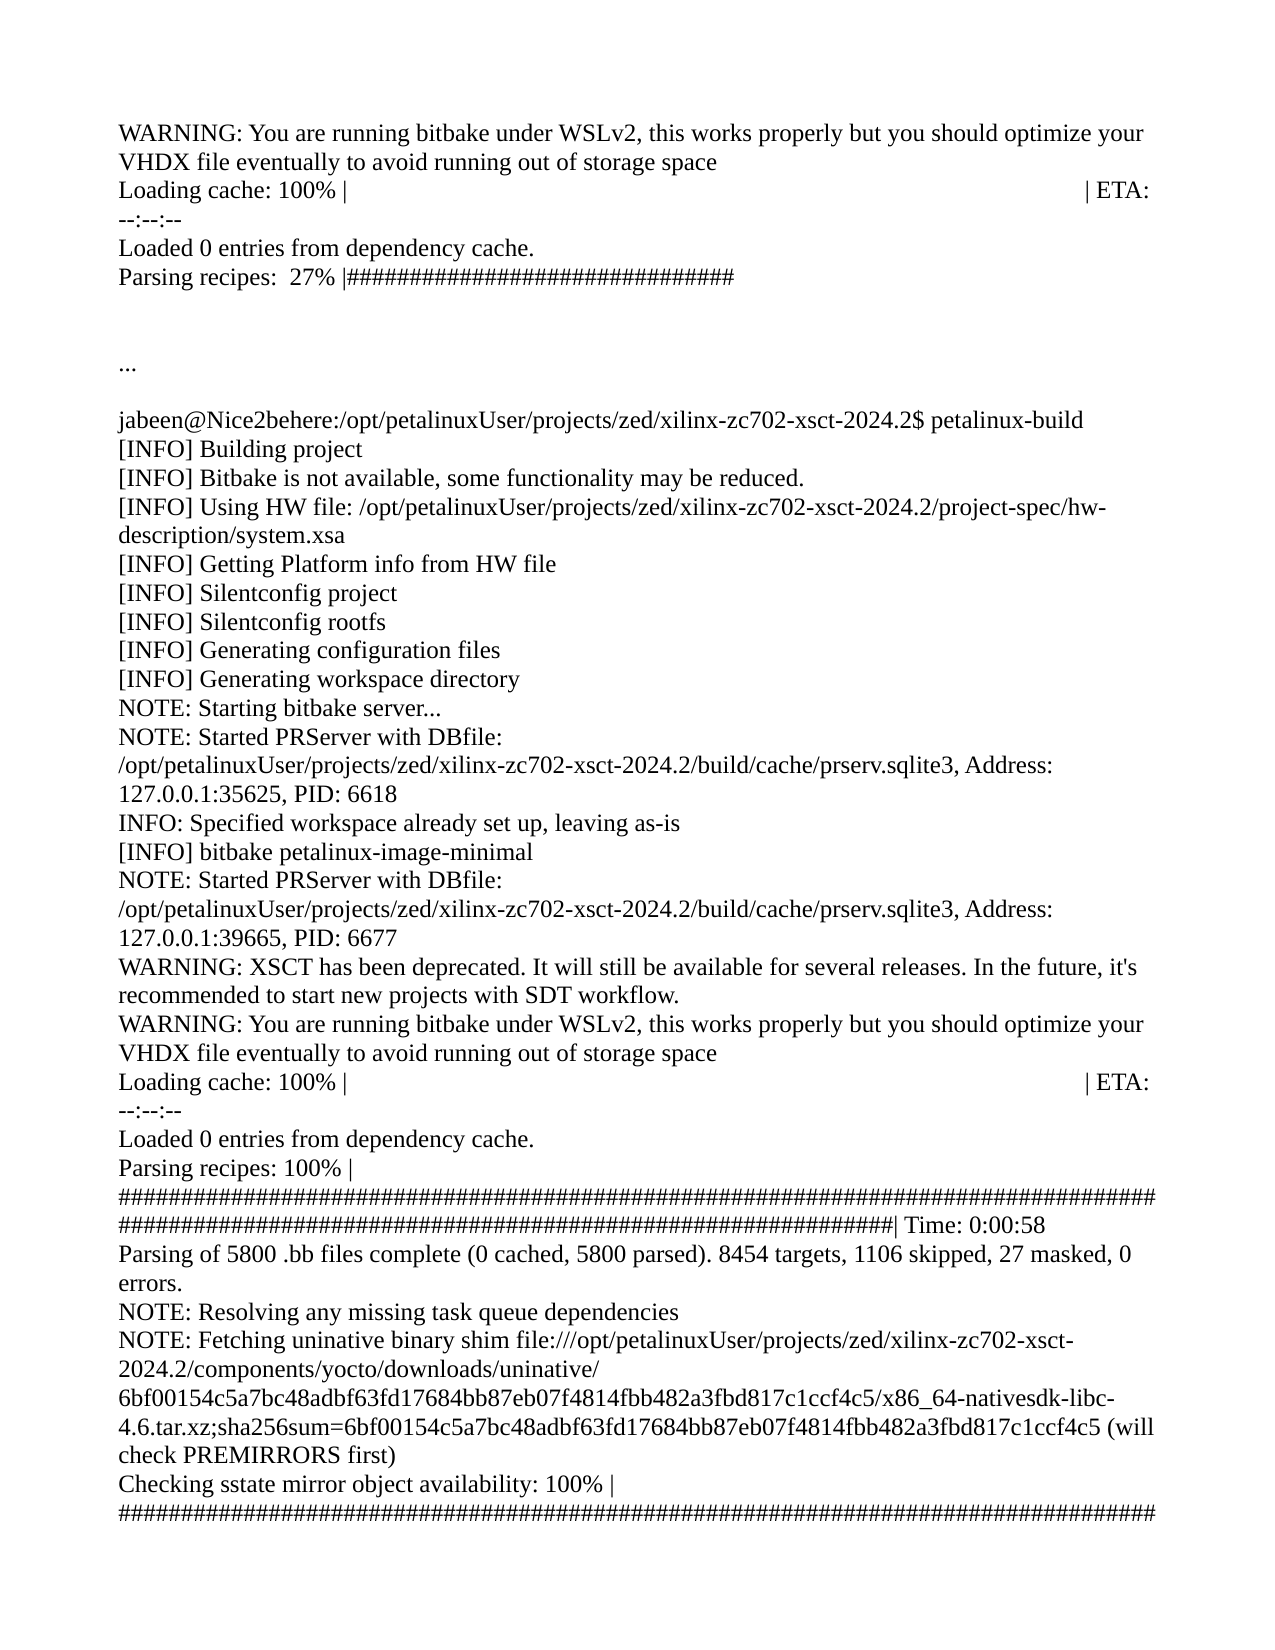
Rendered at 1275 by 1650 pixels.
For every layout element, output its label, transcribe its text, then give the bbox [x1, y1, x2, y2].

text [INFO] Bitbake is not available, some functionality may be reduced. [118, 463, 1157, 492]
text NOTE: Resolving any missing task queue dependencies [118, 1297, 1157, 1326]
text Checking sstate mirror object availability: 100% |################################################################################### [118, 1469, 1157, 1527]
text [INFO] Silentconfig project [118, 578, 1157, 607]
text Loading cache: 100% | | ETA: --:--:-- [118, 176, 1157, 233]
text Parsing recipes: 27% |############################### [118, 262, 1157, 291]
text Loaded 0 entries from dependency cache. [118, 1124, 1157, 1153]
text WARNING: XSCT has been deprecated. It will still be available for several releases. In the future, it's recommended to start new projects with SDT workflow. [118, 952, 1157, 1009]
text WARNING: You are running bitbake under WSLv2, this works properly but you should optimize your VHDX file eventually to avoid running out of storage space [118, 118, 1157, 176]
text [INFO] Building project [118, 434, 1157, 463]
text WARNING: You are running bitbake under WSLv2, this works properly but you should optimize your VHDX file eventually to avoid running out of storage space [118, 1009, 1157, 1067]
text jabeen@Nice2behere:/opt/petalinuxUser/projects/zed/xilinx-zc702-xsct-2024.2$ petalinux-build [118, 406, 1157, 434]
text Parsing of 5800 .bb files complete (0 cached, 5800 parsed). 8454 targets, 1106 skipped, 27 masked, 0 errors. [118, 1239, 1157, 1297]
text [INFO] Generating workspace directory [118, 664, 1157, 693]
text Parsing recipes: 100% |#################################################################################################################################################| Time: 0:00:58 [118, 1153, 1157, 1239]
text ... [118, 348, 1157, 377]
text [INFO] bitbake petalinux-image-minimal [118, 837, 1157, 866]
text [INFO] Getting Platform info from HW file [118, 549, 1157, 578]
text NOTE: Started PRServer with DBfile: /opt/petalinuxUser/projects/zed/xilinx-zc702-xsct-2024.2/build/cache/prserv.sqlite3, Address: 127.0.0.1:35625, PID: 6618 [118, 722, 1157, 808]
text [INFO] Generating configuration files [118, 636, 1157, 664]
text [INFO] Silentconfig rootfs [118, 607, 1157, 636]
text NOTE: Started PRServer with DBfile: /opt/petalinuxUser/projects/zed/xilinx-zc702-xsct-2024.2/build/cache/prserv.sqlite3, Address: 127.0.0.1:39665, PID: 6677 [118, 866, 1157, 952]
text [INFO] Using HW file: /opt/petalinuxUser/projects/zed/xilinx-zc702-xsct-2024.2/project-spec/hw-description/system.xsa [118, 492, 1157, 549]
text Loaded 0 entries from dependency cache. [118, 233, 1157, 262]
text NOTE: Fetching uninative binary shim file:///opt/petalinuxUser/projects/zed/xilinx-zc702-xsct-2024.2/components/yocto/downloads/uninative/6bf00154c5a7bc48adbf63fd17684bb87eb07f4814fbb482a3fbd817c1ccf4c5/x86_64-nativesdk-libc-4.6.tar.xz;sha256sum=6bf00154c5a7bc48adbf63fd17684bb87eb07f4814fbb482a3fbd817c1ccf4c5 (will check PREMIRRORS first) [118, 1326, 1157, 1469]
text NOTE: Starting bitbake server... [118, 693, 1157, 722]
text INFO: Specified workspace already set up, leaving as-is [118, 808, 1157, 837]
text Loading cache: 100% | | ETA: --:--:-- [118, 1067, 1157, 1124]
